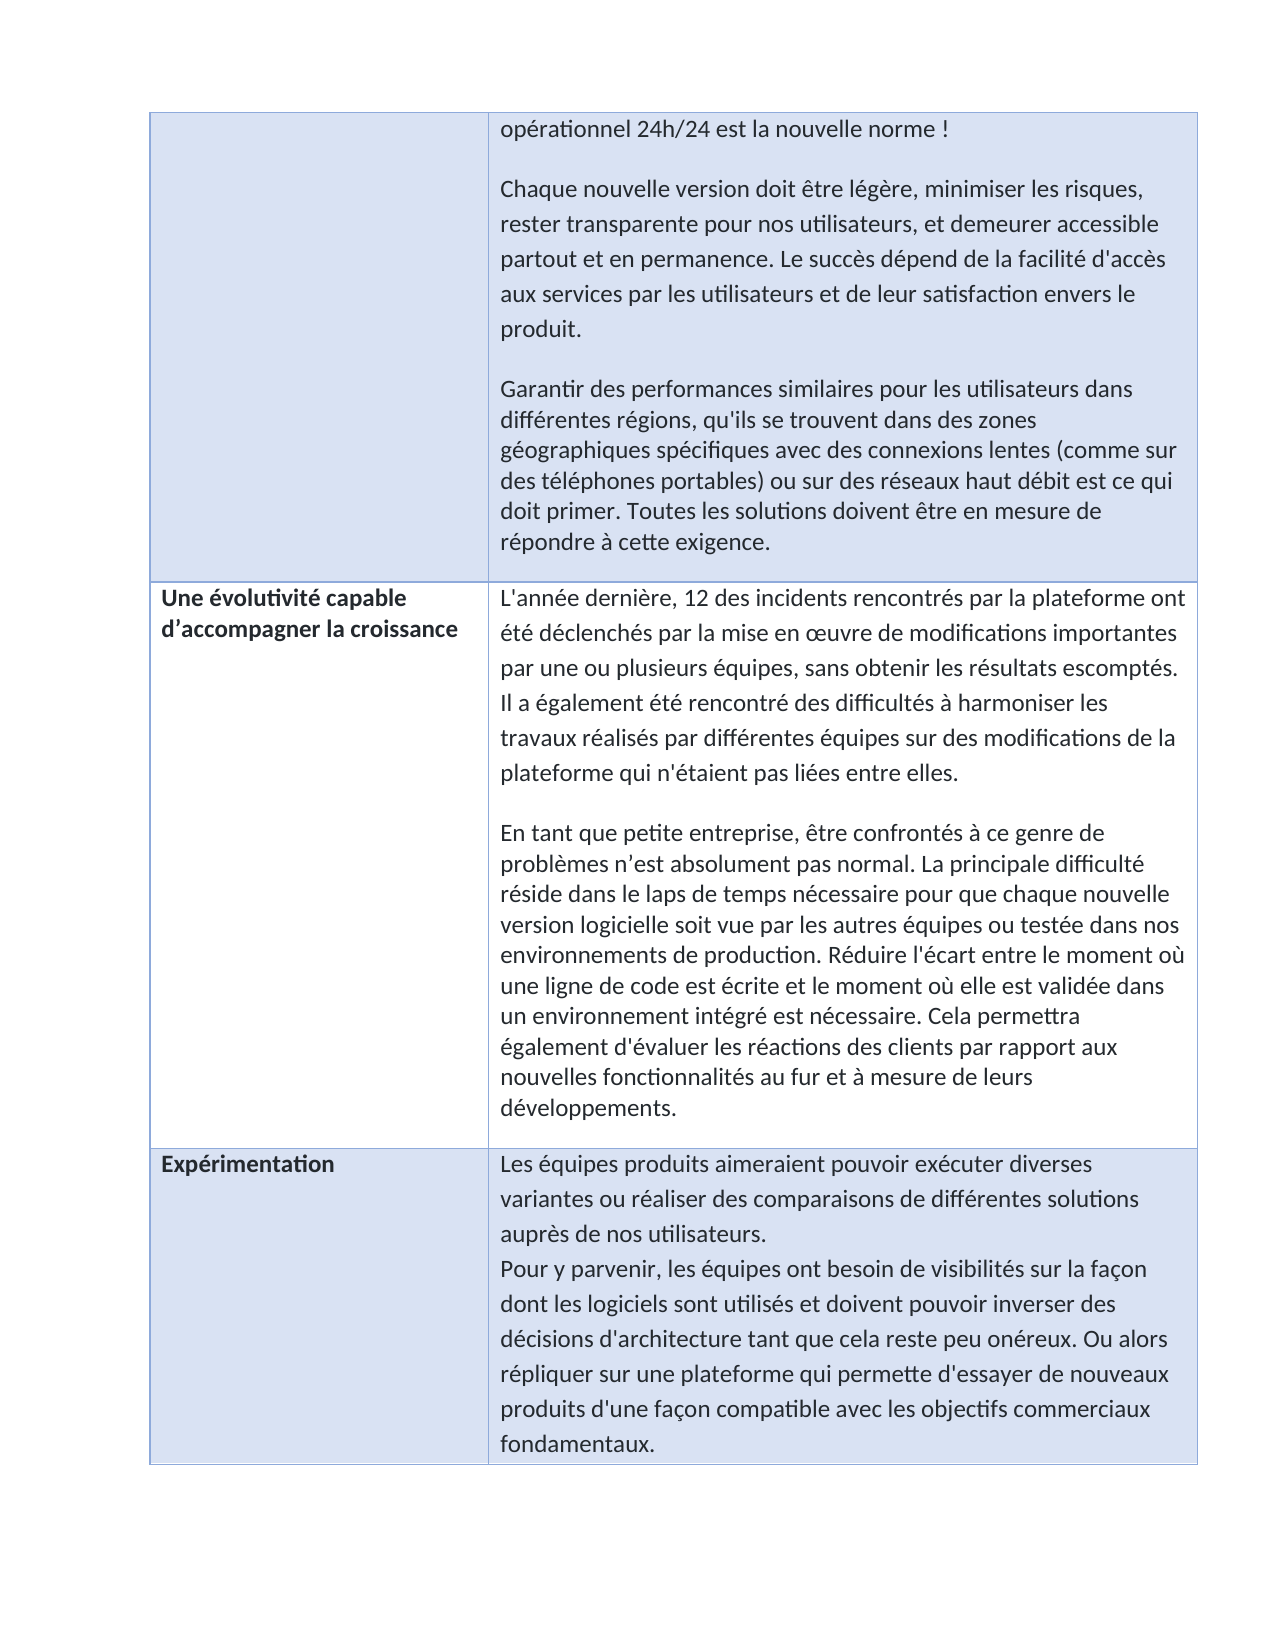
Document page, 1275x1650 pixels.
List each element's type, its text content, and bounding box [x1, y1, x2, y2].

table_cell Une évolutivité capable d’accompagner la croissance [151, 583, 488, 1148]
table_cell L'année dernière, 12 des incidents rencontrés par la plateforme ont été déclenchés par la mise en œuvre de modifications importantes par une ou plusieurs équipes, sans obtenir les résultats escomptés. Il a également été rencontré des difficultés à harmoniser les travaux réalisés par différentes équipes sur des modifications de la plateforme qui n'étaient pas liées entre elles. En tant que petite entreprise, être confrontés à ce genre de problèmes n’est absolument pas normal. La principale difficulté réside dans le laps de temps nécessaire pour que chaque nouvelle version logicielle soit vue par les autres équipes ou testée dans nos environnements de production. Réduire l'écart entre le moment où une ligne de code est écrite et le moment où elle est validée dans un environnement intégré est nécessaire. Cela permettra également d'évaluer les réactions des clients par rapport aux nouvelles fonctionnalités au fur et à mesure de leurs développements. [489, 583, 1197, 1148]
table_cell opérationnel 24h/24 est la nouvelle norme ! Chaque nouvelle version doit être légère, minimiser les risques, rester transparente pour nos utilisateurs, et demeurer accessible partout et en permanence. Le succès dépend de la facilité d'accès aux services par les utilisateurs et de leur satisfaction envers le produit. Garantir des performances similaires pour les utilisateurs dans différentes régions, qu'ils se trouvent dans des zones géographiques spécifiques avec des connexions lentes (comme sur des téléphones portables) ou sur des réseaux haut débit est ce qui doit primer. Toutes les solutions doivent être en mesure de répondre à cette exigence. [489, 113, 1197, 581]
table_cell Les équipes produits aimeraient pouvoir exécuter diverses variantes ou réaliser des comparaisons de différentes solutions auprès de nos utilisateurs. Pour y parvenir, les équipes ont besoin de visibilités sur la façon dont les logiciels sont utilisés et doivent pouvoir inverser des décisions d'architecture tant que cela reste peu onéreux. Ou alors répliquer sur une plateforme qui permette d'essayer de nouveaux produits d'une façon compatible avec les objectifs commerciaux fondamentaux. [489, 1149, 1197, 1463]
table_cell [151, 113, 488, 581]
table_cell Expérimentation [151, 1149, 488, 1463]
